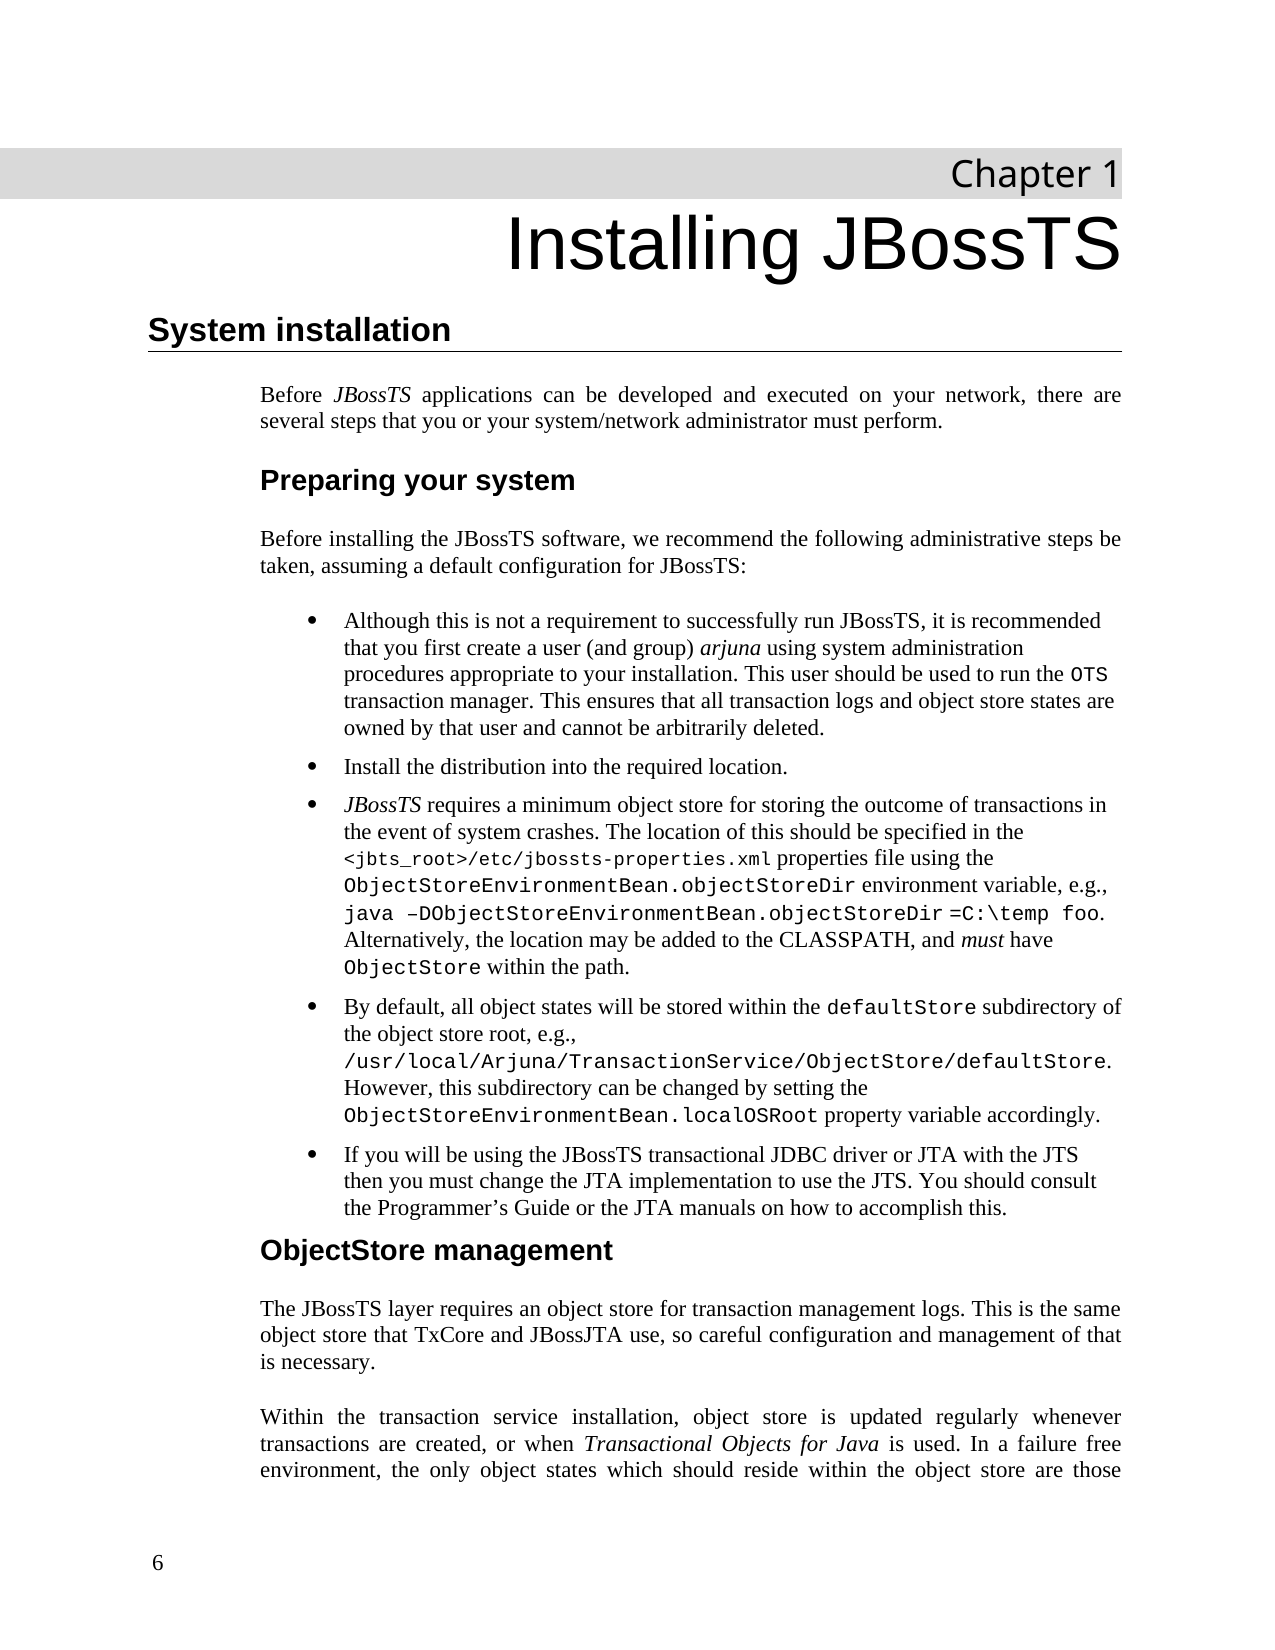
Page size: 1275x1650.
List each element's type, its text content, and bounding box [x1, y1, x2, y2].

text Before installing the JBossTS software, we recommend the following administrative steps be taken, assuming a default configuration for JBossTS: [260, 525, 1122, 578]
subtitle System installation [148, 310, 1122, 351]
subtitle Preparing your system [148, 463, 1122, 496]
text Within the transaction service installation, object store is updated regularly whenever transactions are created, or when Transactional Objects for Java is used. In a failure free environment, the only object states which should reside within the object store are those [260, 1403, 1122, 1482]
list By default, all object states will be stored within the defaultStore subdirectory of the object store root, e.g., /usr/local/Arjuna/TransactionService/ObjectStore/defaultStore. However, this subdirectory can be changed by setting the ObjectStoreEnvironmentBean.localOSRoot property variable accordingly. [308, 993, 1122, 1128]
list Although this is not a requirement to successfully run JBossTS, it is recommended that you first create a user (and group) arjuna using system administration procedures appropriate to your installation. This user should be used to run the OTS transaction manager. This ensures that all transaction logs and object store states are owned by that user and cannot be arbitrarily deleted. [308, 607, 1122, 740]
text The JBossTS layer requires an object store for transaction management logs. This is the same object store that TxCore and JBossJTA use, so careful configuration and management of that is necessary. [260, 1295, 1122, 1374]
text Before JBossTS applications can be developed and executed on your network, there are several steps that you or your system/network administrator must perform. [260, 381, 1122, 433]
list JBossTS requires a minimum object store for storing the outcome of transactions in the event of system crashes. The location of this should be specified in the <jbts_root>/etc/jbossts-properties.xml properties file using the ObjectStoreEnvironmentBean.objectStoreDir environment variable, e.g., java –DObjectStoreEnvironmentBean.objectStoreDir =C:\temp foo. Alternatively, the location may be added to the CLASSPATH, and must have ObjectStore within the path. [308, 792, 1122, 980]
list Install the distribution into the required location. [308, 753, 1122, 779]
subtitle ObjectStore management [148, 1232, 1122, 1266]
title Installing JBossTS [263, 199, 1122, 285]
list If you will be using the JBossTS transactional JDBC driver or JTA with the JTS then you must change the JTA implementation to use the JTS. You should consult the Programmer’s Guide or the JTA manuals on how to accomplish this. [308, 1141, 1122, 1220]
